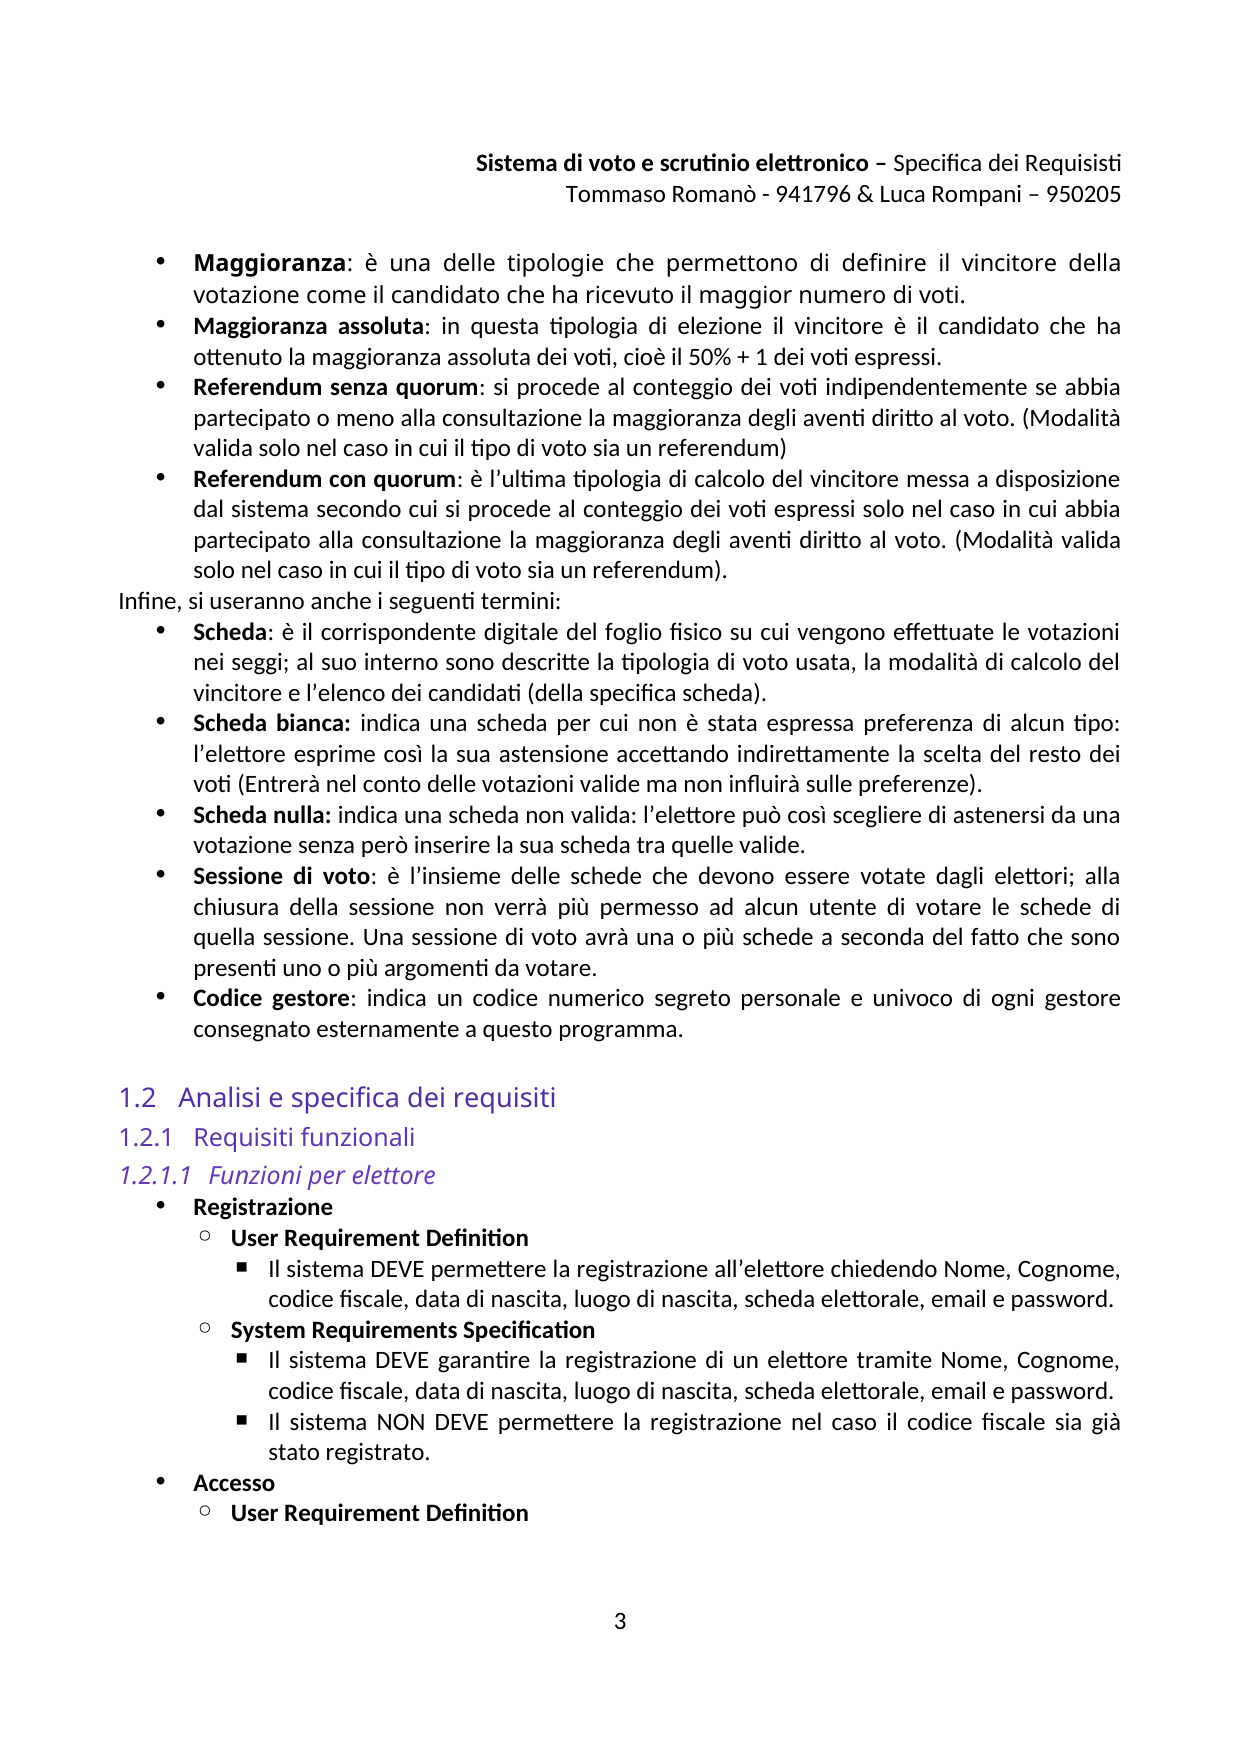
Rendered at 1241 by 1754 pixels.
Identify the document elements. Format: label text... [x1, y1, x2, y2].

subtitle Funzioni per elettore [118, 1157, 1122, 1191]
list Il sistema DEVE permettere la registrazione all’elettore chiedendo Nome, Cognome, codice fiscale, data di nascita, luogo di nascita, scheda elettorale, email e password. [231, 1253, 1122, 1314]
list Referendum senza quorum: si procede al conteggio dei voti indipendentemente se abbia partecipato o meno alla consultazione la maggioranza degli aventi diritto al voto. (Modalità valida solo nel caso in cui il tipo di voto sia un referendum) [156, 371, 1122, 463]
list Sessione di voto: è l’insieme delle schede che devono essere votate dagli elettori; alla chiusura della sessione non verrà più permesso ad alcun utente di votare le schede di quella sessione. Una sessione di voto avrà una o più schede a seconda del fatto che sono presenti uno o più argomenti da votare. [156, 860, 1122, 982]
list Scheda bianca: indica una scheda per cui non è stata espressa preferenza di alcun tipo: l’elettore esprime così la sua astensione accettando indirettamente la scelta del resto dei voti (Entrerà nel conto delle votazioni valide ma non influirà sulle preferenze). [156, 707, 1122, 799]
list Scheda nulla: indica una scheda non valida: l’elettore può così scegliere di astenersi da una votazione senza però inserire la sua scheda tra quelle valide. [156, 799, 1122, 860]
list Maggioranza assoluta: in questa tipologia di elezione il vincitore è il candidato che ha ottenuto la maggioranza assoluta dei voti, cioè il 50% + 1 dei voti espressi. [156, 310, 1122, 371]
list Accesso [156, 1467, 1122, 1497]
list User Requirement Definition [193, 1222, 1122, 1253]
list Maggioranza: è una delle tipologie che permettono di definire il vincitore della votazione come il candidato che ha ricevuto il maggior numero di voti. [156, 246, 1122, 310]
text Infine, si useranno anche i seguenti termini: [118, 585, 1122, 616]
subtitle Requisiti funzionali [118, 1119, 1122, 1153]
list Il sistema DEVE garantire la registrazione di un elettore tramite Nome, Cognome, codice fiscale, data di nascita, luogo di nascita, scheda elettorale, email e password. [231, 1344, 1122, 1406]
subtitle Analisi e specifica dei requisiti [118, 1078, 1122, 1115]
list System Requirements Specification [193, 1314, 1122, 1344]
list User Requirement Definition [193, 1497, 1122, 1528]
list Il sistema NON DEVE permettere la registrazione nel caso il codice fiscale sia già stato registrato. [231, 1406, 1122, 1467]
list Scheda: è il corrispondente digitale del foglio fisico su cui vengono effettuate le votazioni nei seggi; al suo interno sono descritte la tipologia di voto usata, la modalità di calcolo del vincitore e l’elenco dei candidati (della specifica scheda). [156, 616, 1122, 707]
list Codice gestore: indica un codice numerico segreto personale e univoco di ogni gestore consegnato esternamente a questo programma. [156, 982, 1122, 1043]
list Referendum con quorum: è l’ultima tipologia di calcolo del vincitore messa a disposizione dal sistema secondo cui si procede al conteggio dei voti espressi solo nel caso in cui abbia partecipato alla consultazione la maggioranza degli aventi diritto al voto. (Modalità valida solo nel caso in cui il tipo di voto sia un referendum). [156, 463, 1122, 585]
list Registrazione [156, 1191, 1122, 1222]
